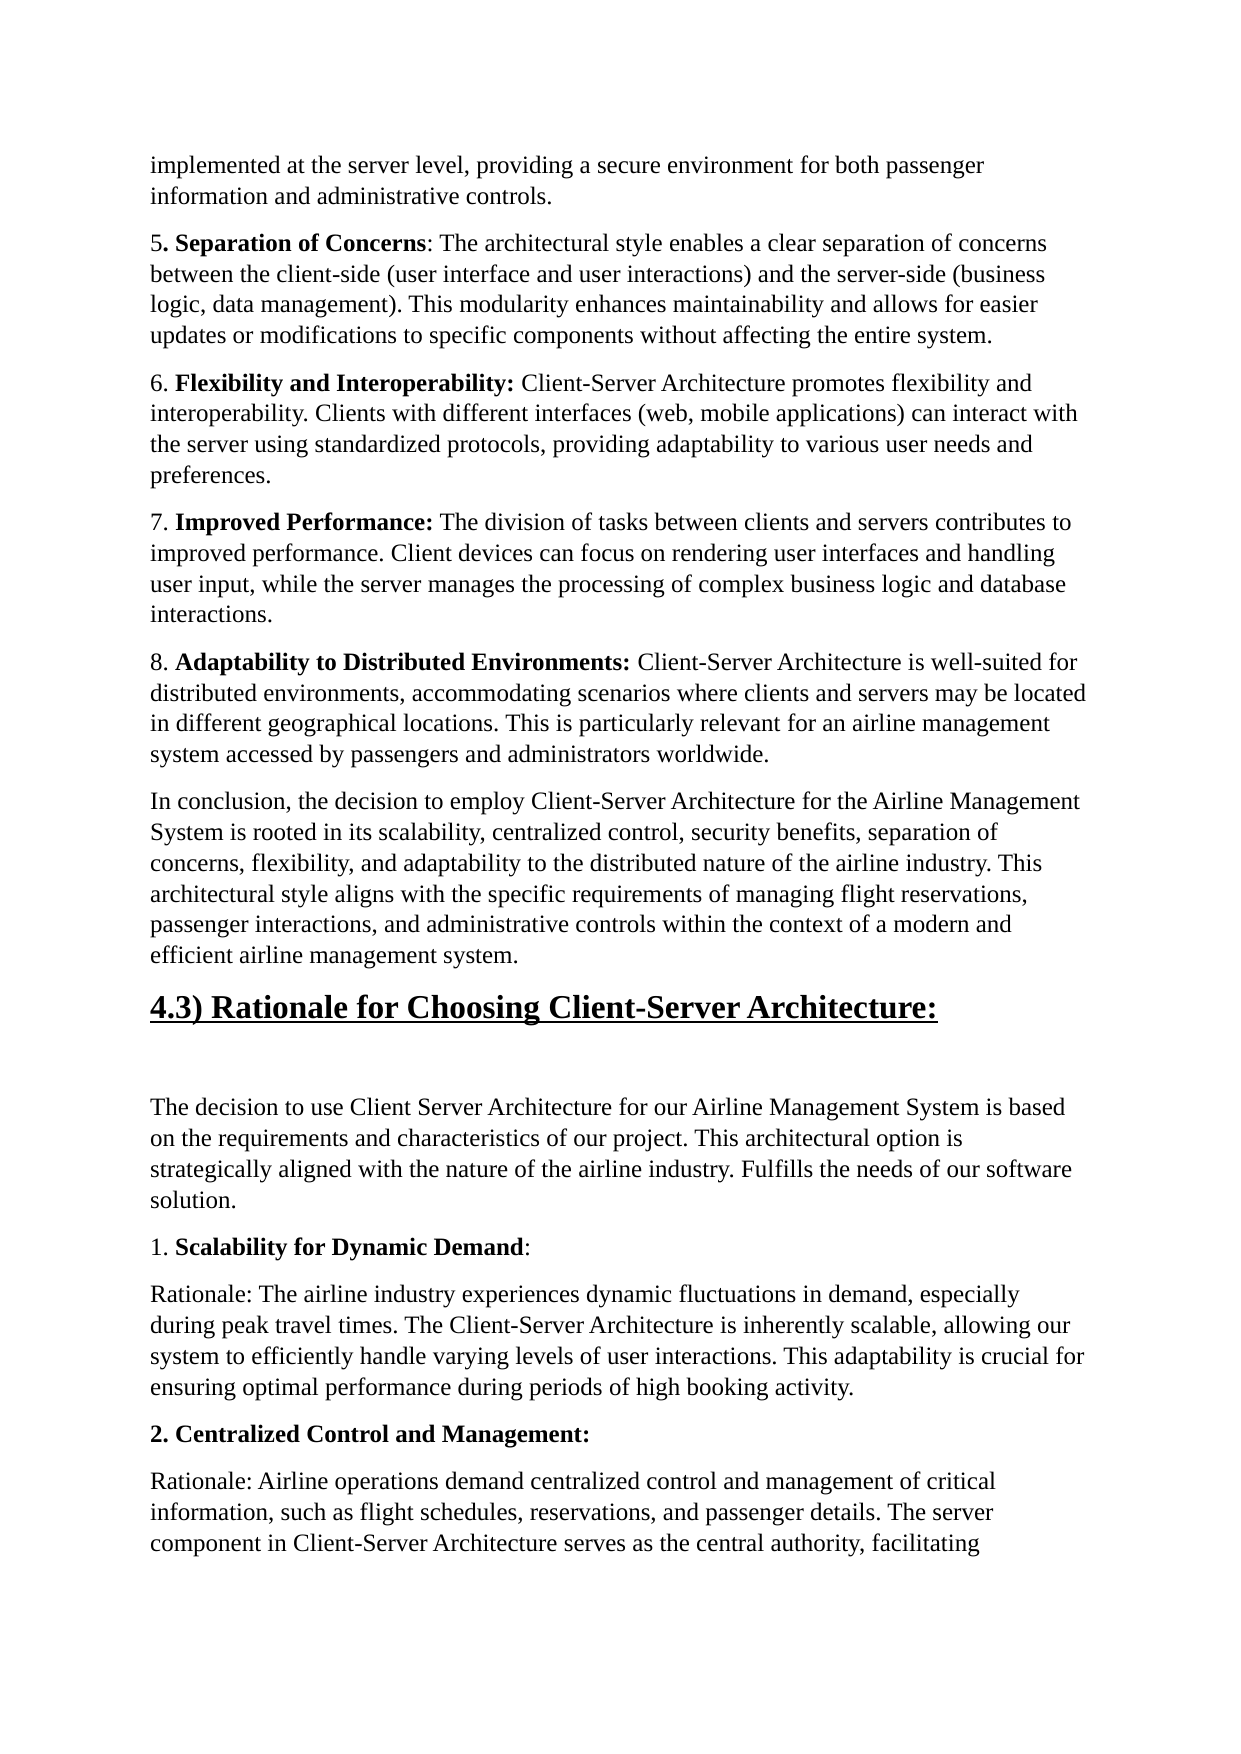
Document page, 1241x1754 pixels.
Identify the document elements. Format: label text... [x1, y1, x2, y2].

text implemented at the server level, providing a secure environment for both passenger information and administrative controls. [150, 150, 1090, 209]
text The decision to use Client Server Architecture for our Airline Management System is based on the requirements and characteristics of our project. This architectural option is strategically aligned with the nature of the airline industry. Fulfills the needs of our software solution. [150, 1092, 1090, 1213]
text Rationale: Airline operations demand centralized control and management of critical information, such as flight schedules, reservations, and passenger details. The server component in Client-Server Architecture serves as the central authority, facilitating [150, 1466, 1090, 1557]
text 5. Separation of Concerns: The architectural style enables a clear separation of concerns between the client-side (user interface and user interactions) and the server-side (business logic, data management). This modularity enhances maintainability and allows for easier updates or modifications to specific components without affecting the entire system. [150, 228, 1090, 349]
text In conclusion, the decision to employ Client-Server Architecture for the Airline Management System is rooted in its scalability, centralized control, security benefits, separation of concerns, flexibility, and adaptability to the distributed nature of the airline industry. This architectural style aligns with the specific requirements of managing flight reservations, passenger interactions, and administrative controls within the context of a modern and efficient airline management system. [150, 786, 1090, 969]
text 2. Centralized Control and Management: [150, 1419, 1090, 1448]
text 6. Flexibility and Interoperability: Client-Server Architecture promotes flexibility and interoperability. Clients with different interfaces (web, mobile applications) can interact with the server using standardized protocols, providing adaptability to various user needs and preferences. [150, 368, 1090, 489]
text 1. Scalability for Dynamic Demand: [150, 1232, 1090, 1261]
text 4.3) Rationale for Choosing Client-Server Architecture: [150, 987, 1090, 1026]
text 7. Improved Performance: The division of tasks between clients and servers contributes to improved performance. Client devices can focus on rendering user interfaces and handling user input, while the server manages the processing of complex business logic and database interactions. [150, 507, 1090, 628]
text 8. Adaptability to Distributed Environments: Client-Server Architecture is well-suited for distributed environments, accommodating scenarios where clients and servers may be located in different geographical locations. This is particularly relevant for an airline management system accessed by passengers and administrators worldwide. [150, 647, 1090, 768]
text Rationale: The airline industry experiences dynamic fluctuations in demand, especially during peak travel times. The Client-Server Architecture is inherently scalable, allowing our system to efficiently handle varying levels of user interactions. This adaptability is crucial for ensuring optimal performance during periods of high booking activity. [150, 1279, 1090, 1400]
